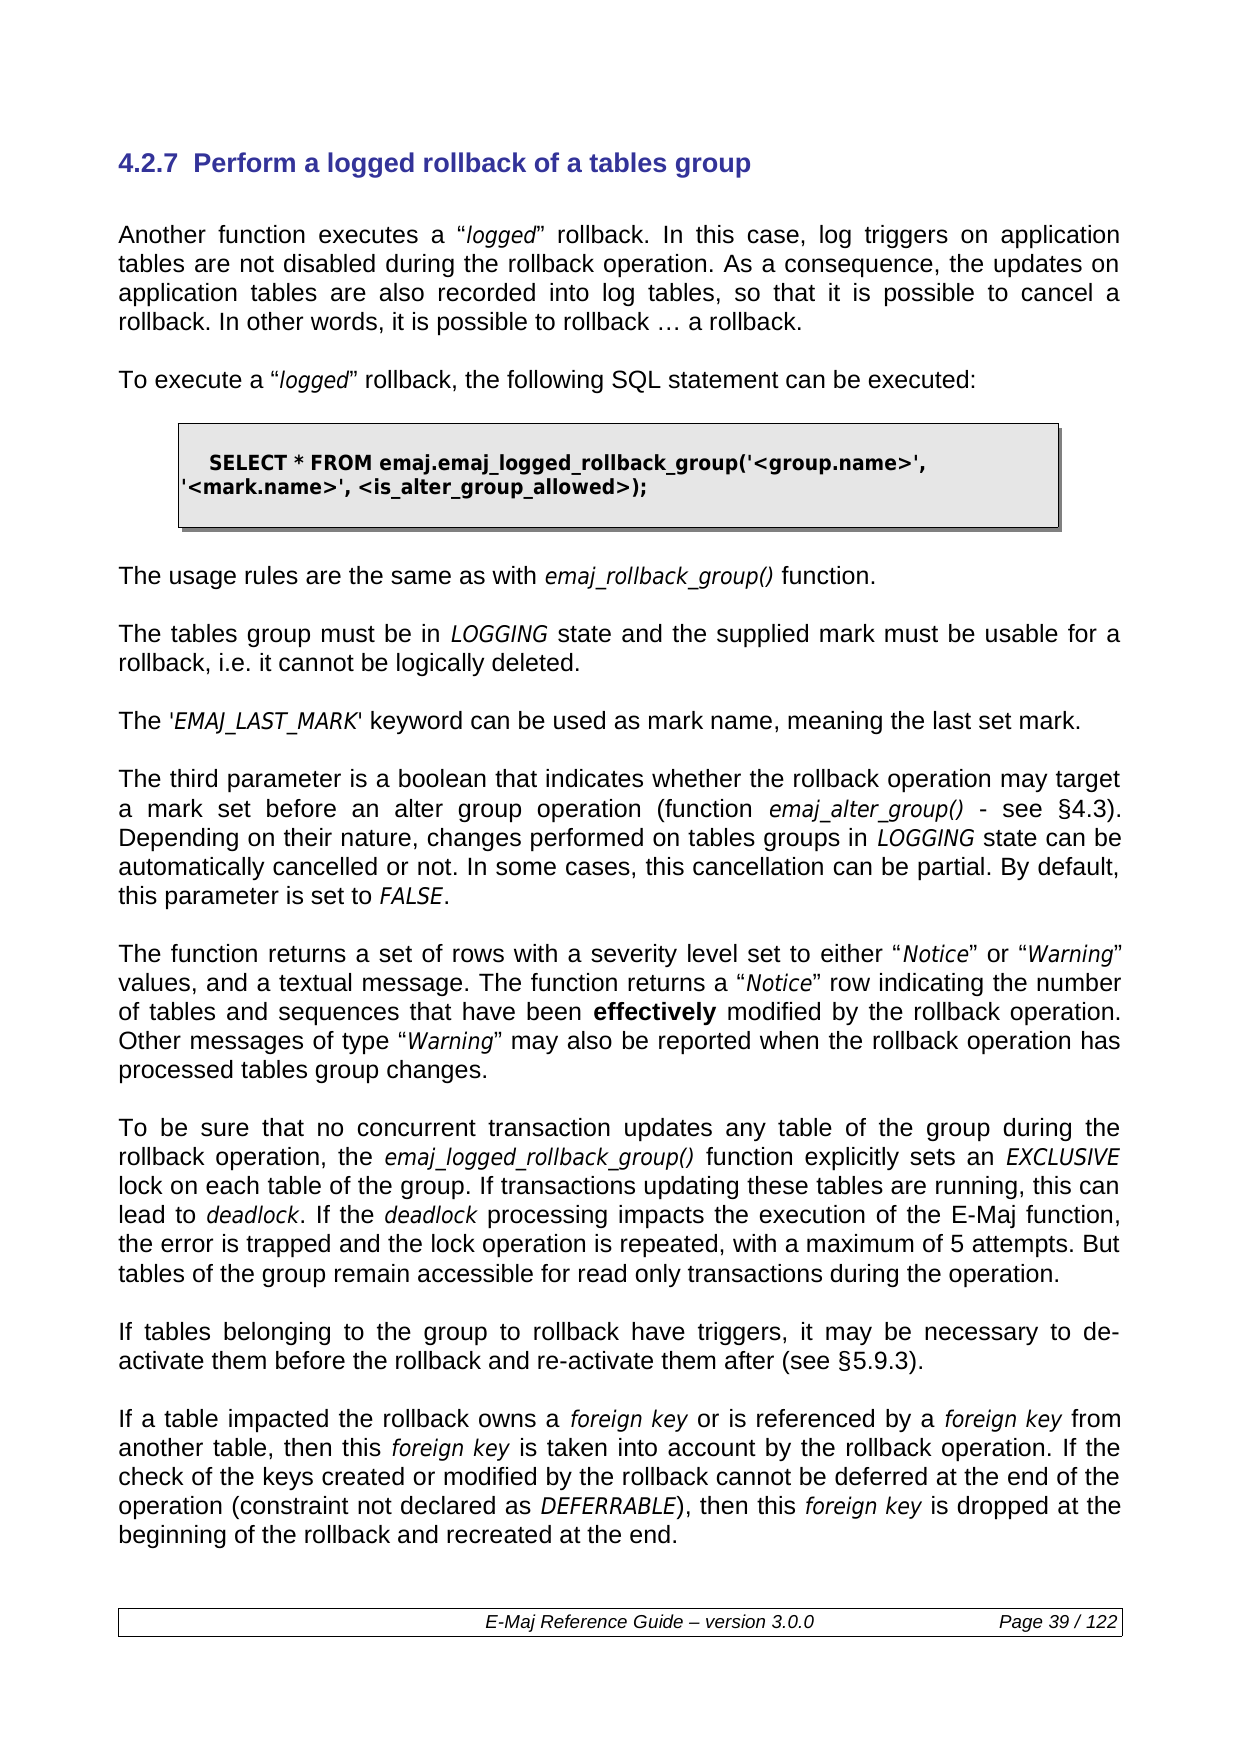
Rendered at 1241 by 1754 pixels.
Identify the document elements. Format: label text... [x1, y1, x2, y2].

text Another function executes a “logged” rollback. In this case, log triggers on application tables are not disabled during the rollback operation. As a consequence, the updates on application tables are also recorded into log tables, so that it is possible to cancel a rollback. In other words, it is possible to rollback … a rollback. [118, 220, 1122, 336]
text To execute a “logged” rollback, the following SQL statement can be executed: [118, 365, 1122, 394]
text The function returns a set of rows with a severity level set to either “Notice” or “Warning” values, and a textual message. The function returns a “Notice” row indicating the number of tables and sequences that have been effectively modified by the rollback operation. Other messages of type “Warning” may also be reported when the rollback operation has processed tables group changes. [118, 939, 1122, 1084]
subtitle Perform a logged rollback of a tables group [118, 147, 1122, 178]
text The 'EMAJ_LAST_MARK' keyword can be used as mark name, meaning the last set mark. [118, 706, 1122, 735]
text SELECT * FROM emaj.emaj_logged_rollback_group('<group.name>', '<mark.name>', <is_alter_group_allowed>); [179, 448, 1058, 497]
text The tables group must be in LOGGING state and the supplied mark must be usable for a rollback, i.e. it cannot be logically deleted. [118, 619, 1122, 677]
text The third parameter is a boolean that indicates whether the rollback operation may target a mark set before an alter group operation (function emaj_alter_group() - see §4.3). Depending on their nature, changes performed on tables groups in LOGGING state can be automatically cancelled or not. In some cases, this cancellation can be partial. By default, this parameter is set to FALSE. [118, 764, 1122, 910]
text The usage rules are the same as with emaj_rollback_group() function. [118, 561, 1122, 590]
text If a table impacted the rollback owns a foreign key or is referenced by a foreign key from another table, then this foreign key is taken into account by the rollback operation. If the check of the keys created or modified by the rollback cannot be deferred at the end of the operation (constraint not declared as DEFERRABLE), then this foreign key is dropped at the beginning of the rollback and recreated at the end. [118, 1404, 1122, 1549]
text If tables belonging to the group to rollback have triggers, it may be necessary to de-activate them before the rollback and re-activate them after (see §5.9.3). [118, 1317, 1122, 1375]
text To be sure that no concurrent transaction updates any table of the group during the rollback operation, the emaj_logged_rollback_group() function explicitly sets an EXCLUSIVE lock on each table of the group. If transactions updating these tables are running, this can lead to deadlock. If the deadlock processing impacts the execution of the E-Maj function, the error is trapped and the lock operation is repeated, with a maximum of 5 attempts. But tables of the group remain accessible for read only transactions during the operation. [118, 1113, 1122, 1287]
